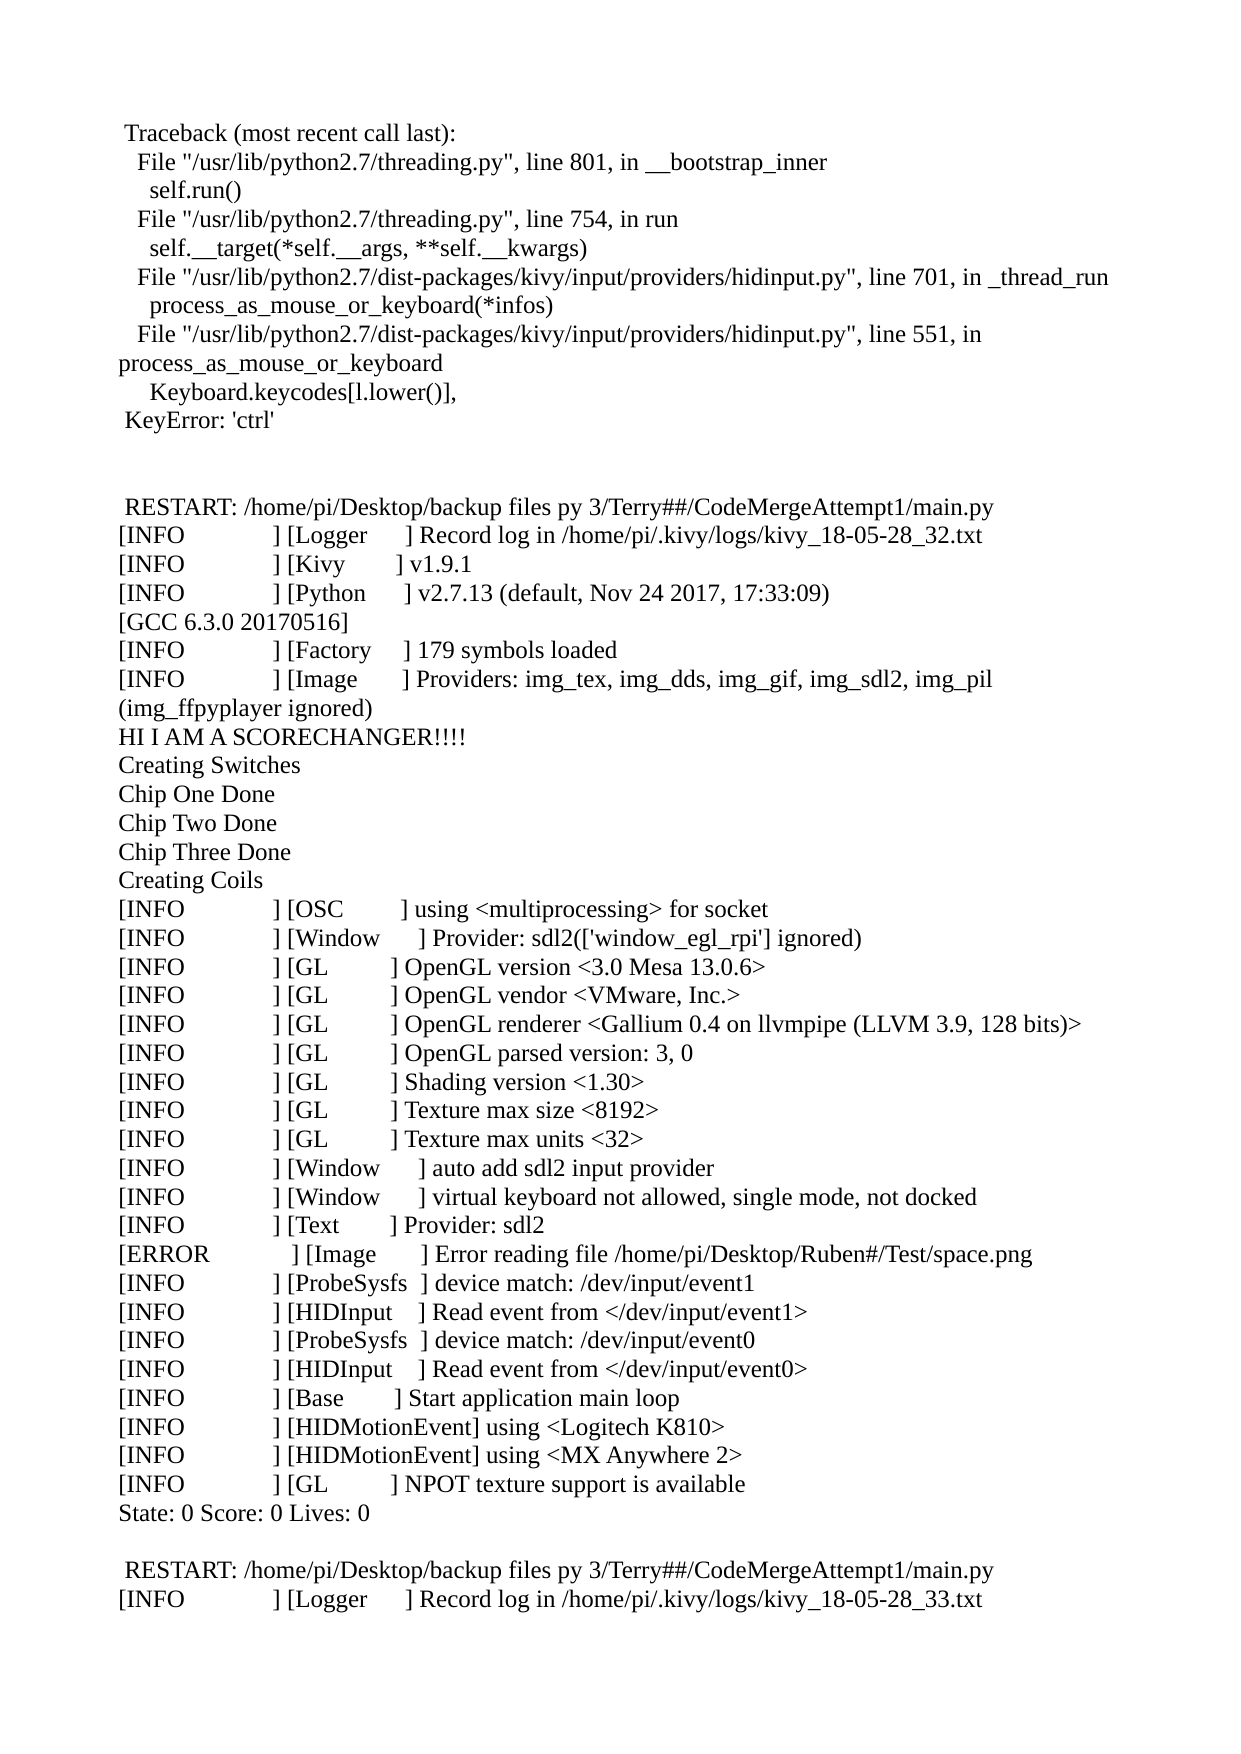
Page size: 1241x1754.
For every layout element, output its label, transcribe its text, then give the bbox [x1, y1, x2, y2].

text Chip Three Done [118, 837, 1122, 866]
text [INFO ] [ProbeSysfs ] device match: /dev/input/event1 [118, 1268, 1122, 1297]
text HI I AM A SCORECHANGER!!!! [118, 722, 1122, 751]
text Creating Coils [118, 866, 1122, 894]
text [INFO ] [Image ] Providers: img_tex, img_dds, img_gif, img_sdl2, img_pil (img_ffpyplayer ignored) [118, 664, 1122, 722]
text State: 0 Score: 0 Lives: 0 [118, 1498, 1122, 1527]
text [INFO ] [GL ] Texture max size <8192> [118, 1096, 1122, 1124]
text [INFO ] [GL ] Texture max units <32> [118, 1124, 1122, 1153]
text self.__target(*self.__args, **self.__kwargs) [118, 233, 1122, 262]
text [INFO ] [ProbeSysfs ] device match: /dev/input/event0 [118, 1326, 1122, 1354]
text [INFO ] [GL ] NPOT texture support is available [118, 1469, 1122, 1498]
text File "/usr/lib/python2.7/threading.py", line 754, in run [118, 204, 1122, 233]
text Traceback (most recent call last): [118, 118, 1122, 147]
text [INFO ] [GL ] OpenGL renderer <Gallium 0.4 on llvmpipe (LLVM 3.9, 128 bits)> [118, 1009, 1122, 1038]
text KeyError: 'ctrl' [118, 406, 1122, 434]
text [INFO ] [Factory ] 179 symbols loaded [118, 636, 1122, 664]
text RESTART: /home/pi/Desktop/backup files py 3/Terry##/CodeMergeAttempt1/main.py [118, 492, 1122, 521]
text [INFO ] [Window ] auto add sdl2 input provider [118, 1153, 1122, 1182]
text [INFO ] [GL ] OpenGL parsed version: 3, 0 [118, 1038, 1122, 1067]
text [INFO ] [GL ] OpenGL vendor <VMware, Inc.> [118, 981, 1122, 1009]
text File "/usr/lib/python2.7/dist-packages/kivy/input/providers/hidinput.py", line 551, in process_as_mouse_or_keyboard [118, 319, 1122, 377]
text [INFO ] [HIDInput ] Read event from </dev/input/event0> [118, 1354, 1122, 1383]
text [INFO ] [GL ] OpenGL version <3.0 Mesa 13.0.6> [118, 952, 1122, 981]
text [INFO ] [GL ] Shading version <1.30> [118, 1067, 1122, 1096]
text Creating Switches [118, 751, 1122, 779]
text [INFO ] [HIDMotionEvent] using <Logitech K810> [118, 1412, 1122, 1441]
text File "/usr/lib/python2.7/threading.py", line 801, in __bootstrap_inner [118, 147, 1122, 176]
text [INFO ] [Python ] v2.7.13 (default, Nov 24 2017, 17:33:09) [118, 578, 1122, 607]
text [INFO ] [Logger ] Record log in /home/pi/.kivy/logs/kivy_18-05-28_32.txt [118, 521, 1122, 549]
text Chip One Done [118, 779, 1122, 808]
text [GCC 6.3.0 20170516] [118, 607, 1122, 636]
text Keyboard.keycodes[l.lower()], [118, 377, 1122, 406]
text [INFO ] [Window ] Provider: sdl2(['window_egl_rpi'] ignored) [118, 923, 1122, 952]
text [INFO ] [HIDInput ] Read event from </dev/input/event1> [118, 1297, 1122, 1326]
text [INFO ] [Text ] Provider: sdl2 [118, 1211, 1122, 1239]
text File "/usr/lib/python2.7/dist-packages/kivy/input/providers/hidinput.py", line 701, in _thread_run [118, 262, 1122, 291]
text [INFO ] [Window ] virtual keyboard not allowed, single mode, not docked [118, 1182, 1122, 1211]
text [INFO ] [OSC ] using <multiprocessing> for socket [118, 894, 1122, 923]
text [INFO ] [Kivy ] v1.9.1 [118, 549, 1122, 578]
text [INFO ] [Logger ] Record log in /home/pi/.kivy/logs/kivy_18-05-28_33.txt [118, 1584, 1122, 1613]
text RESTART: /home/pi/Desktop/backup files py 3/Terry##/CodeMergeAttempt1/main.py [118, 1556, 1122, 1584]
text [ERROR ] [Image ] Error reading file /home/pi/Desktop/Ruben#/Test/space.png [118, 1239, 1122, 1268]
text [INFO ] [HIDMotionEvent] using <MX Anywhere 2> [118, 1441, 1122, 1469]
text process_as_mouse_or_keyboard(*infos) [118, 291, 1122, 319]
text Chip Two Done [118, 808, 1122, 837]
text [INFO ] [Base ] Start application main loop [118, 1383, 1122, 1412]
text self.run() [118, 176, 1122, 204]
